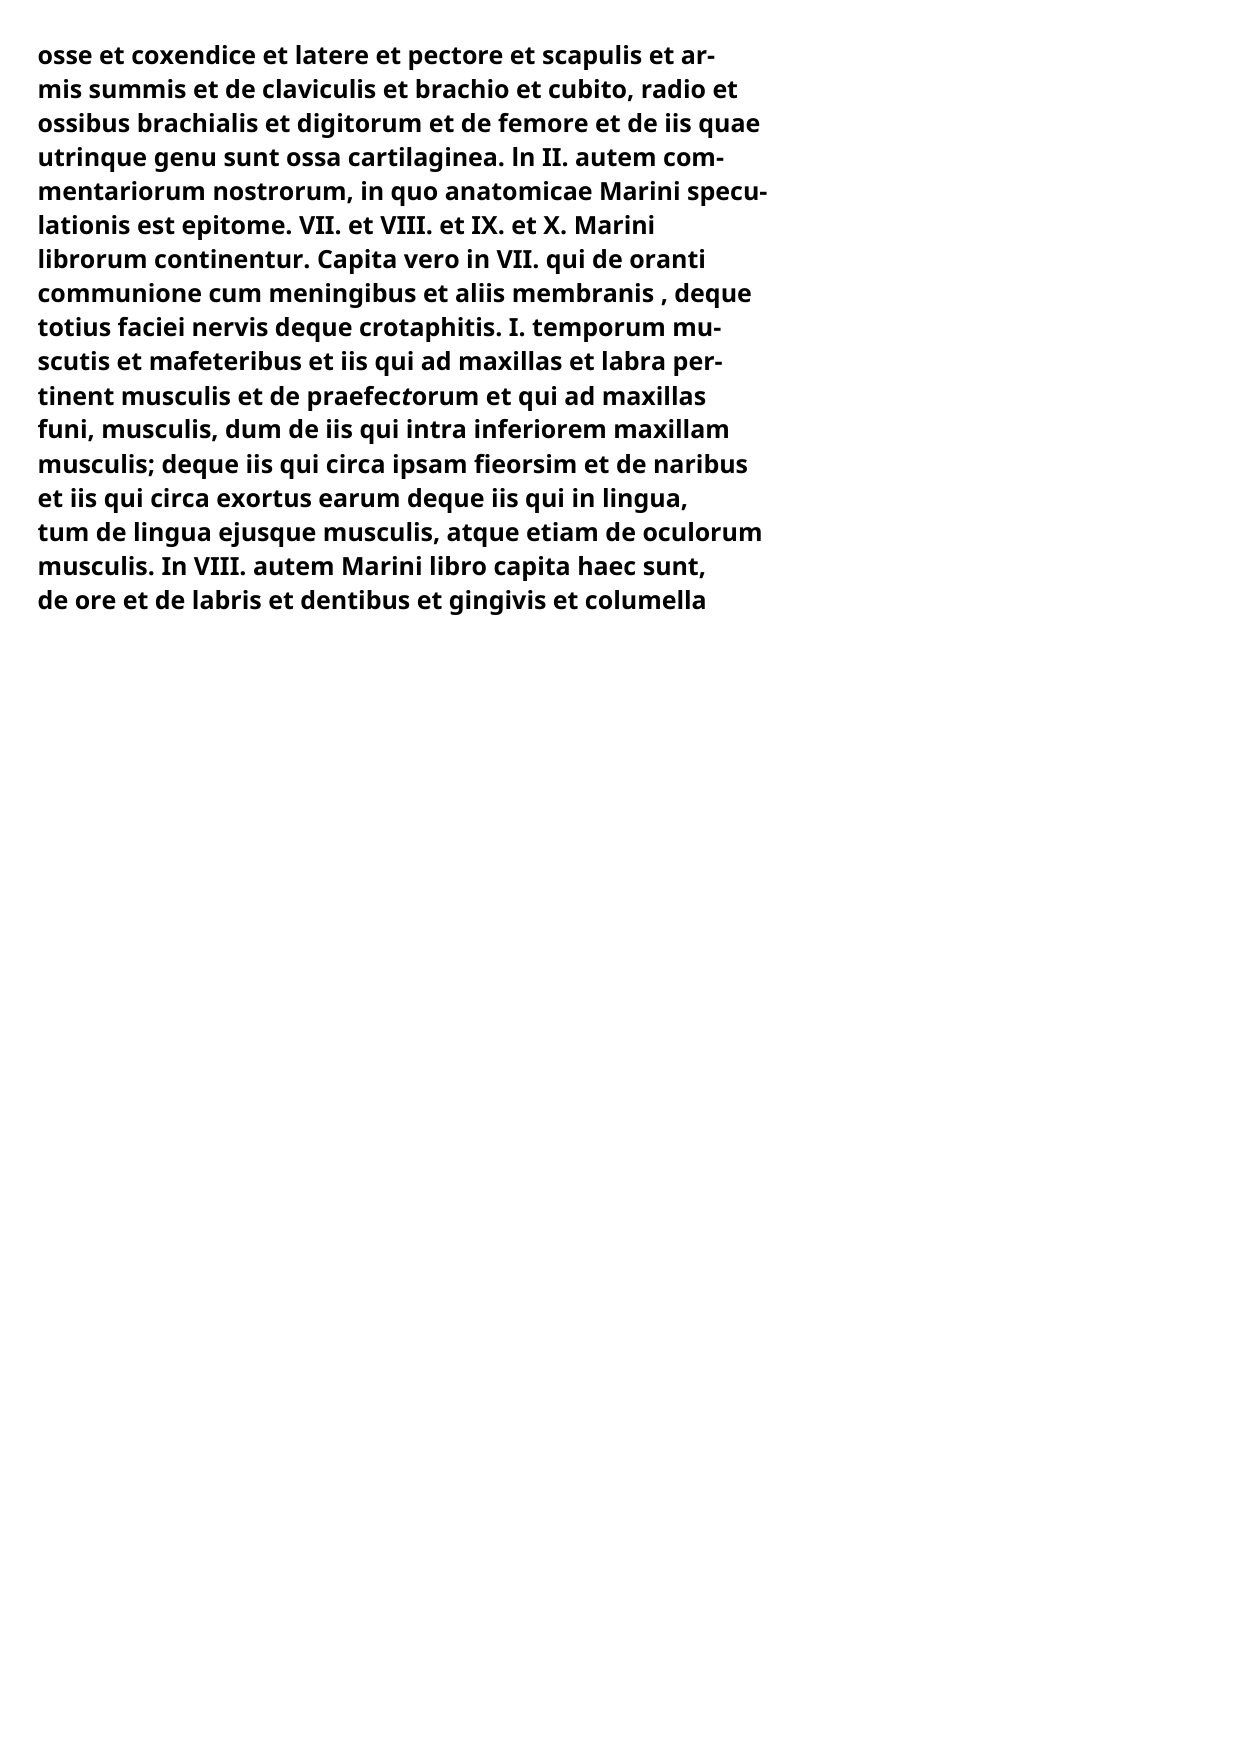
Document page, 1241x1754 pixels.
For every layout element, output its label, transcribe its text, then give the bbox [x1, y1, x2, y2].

text osse et coxendice et latere et pectore et scapulis et ar- mis summis et de claviculis et brachio et cubito, radio et ossibus brachialis et digitorum et de femore et de iis quae utrinque genu sunt ossa cartilaginea. ln II. autem com- mentariorum nostrorum, in quo anatomicae Marini specu- lationis est epitome. VII. et VIII. et IX. et X. Marini librorum continentur. Capita vero in VII. qui de oranti communione cum meningibus et aliis membranis , deque totius faciei nervis deque crotaphitis. I. temporum mu- scutis et mafeteribus et iis qui ad maxillas et labra per- tinent musculis et de praefectorum et qui ad maxillas funi, musculis, dum de iis qui intra inferiorem maxillam musculis; deque iis qui circa ipsam fieorsim et de naribus et iis qui circa exortus earum deque iis qui in lingua, tum de lingua ejusque musculis, atque etiam de oculorum musculis. In VIII. autem Marini libro capita haec sunt, de ore et de labris et dentibus et gingivis et columella [37, 37, 1203, 617]
